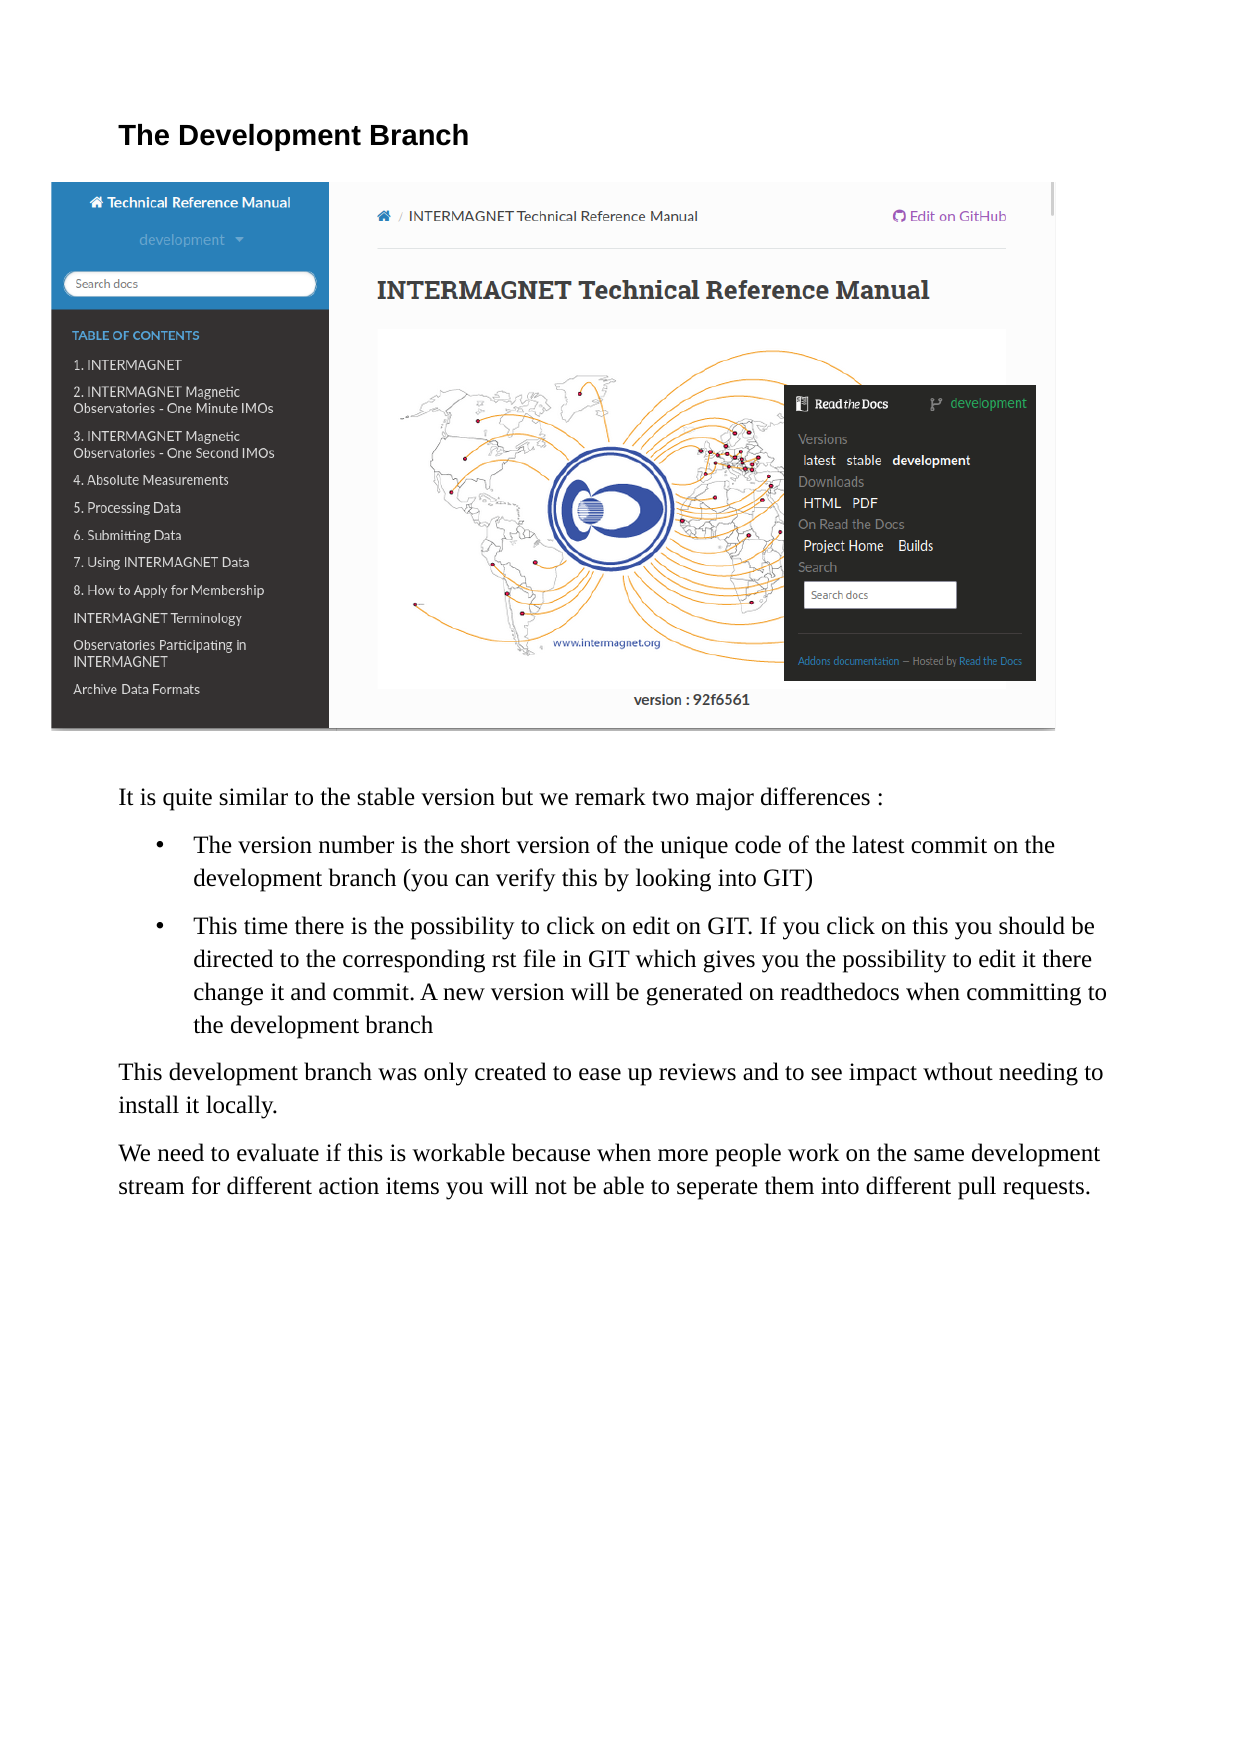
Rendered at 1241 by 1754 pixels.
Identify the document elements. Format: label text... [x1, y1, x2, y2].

list This time there is the possibility to click on edit on GIT. If you click on this you should be directed to the corresponding rst file in GIT which gives you the possibility to edit it there change it and commit. A new version will be generated on readthedocs when committing to the development branch [156, 911, 1122, 1038]
list The version number is the short version of the unique code of the latest commit on the development branch (you can verify this by looking into GIT) [156, 830, 1122, 892]
text This development branch was only created to ease up reviews and to see impact wthout needing to install it locally. [118, 1057, 1122, 1119]
text We need to evaluate if this is workable because when more people work on the same development stream for different action items you will not be able to seperate them into different pull requests. [118, 1138, 1122, 1200]
text It is quite similar to the stable version but we remark two major differences : [118, 782, 1122, 811]
picture [51, 182, 1056, 731]
subtitle The Development Branch [118, 118, 1122, 152]
